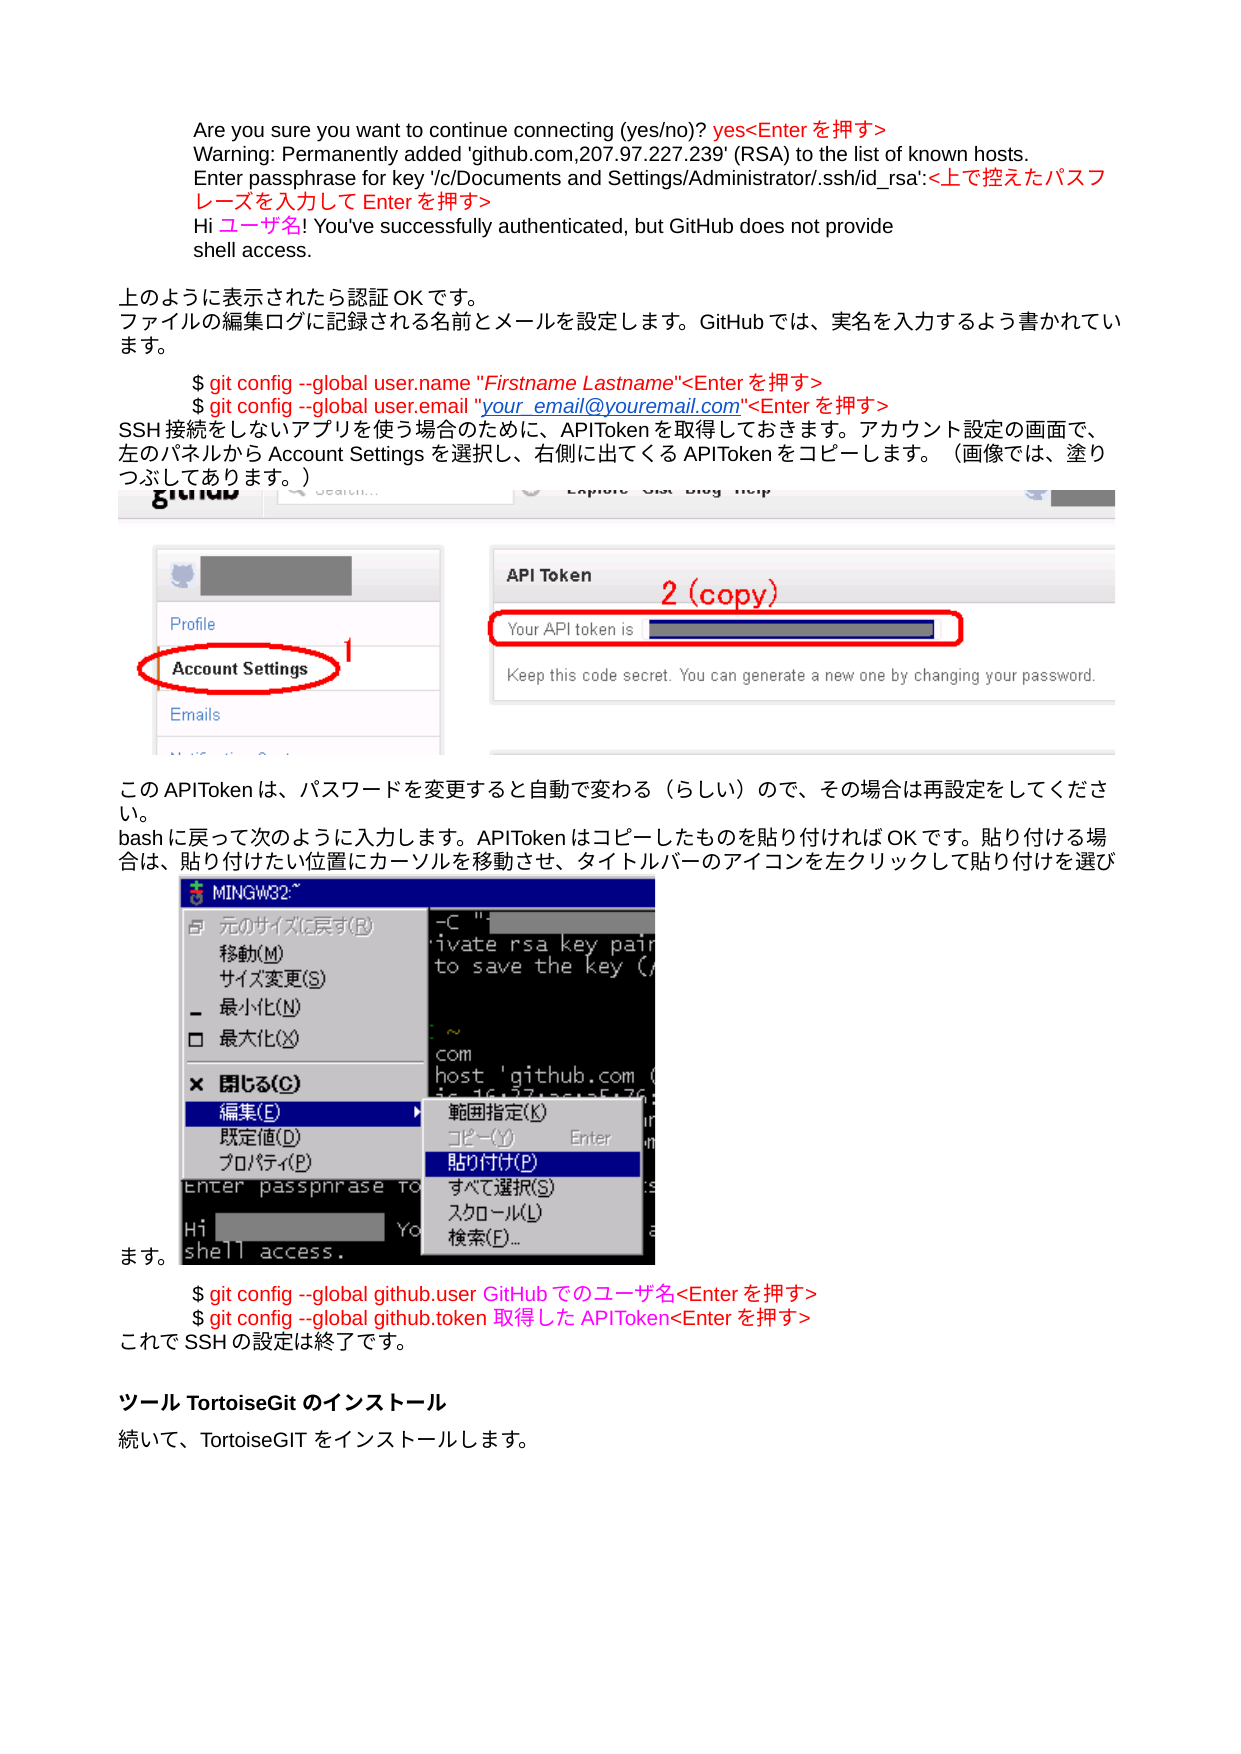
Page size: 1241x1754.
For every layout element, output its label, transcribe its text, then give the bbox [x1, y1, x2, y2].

text 続いて、TortoiseGIT をインストールします。 [118, 1427, 1122, 1451]
text これでSSHの設定は終了です。 [118, 1329, 1122, 1353]
text shell access. [118, 238, 1122, 262]
text SSH接続をしないアプリを使う場合のために、APITokenを取得しておきます。アカウント設定の画面で、左のパネルからAccount Settings を選択し、右側に出てくるAPITokenをコピーします。（画像では、塗りつぶしてあります。） このAPITokenは、パスワードを変更すると自動で変わる（らしい）ので、その場合は再設定をしてください。 bashに戻って次のように入力します。APITokenはコピーしたものを貼り付ければOKです。貼り付ける場合は、貼り付けたい位置にカーソルを移動させ、タイトルバーのアイコンを左クリックして貼り付けを選びます。 [118, 418, 1122, 1269]
text Enter passphrase for key '/c/Documents and Settings/Administrator/.ssh/id_rsa':<上で控えたパスフレーズを入力してEnterを押す> [193, 166, 1122, 214]
subtitle ツール TortoiseGit のインストール [118, 1391, 1122, 1415]
text Are you sure you want to continue connecting (yes/no)? yes<Enterを押す> [118, 118, 1122, 142]
picture [178, 874, 655, 1265]
text Warning: Permanently added 'github.com,207.97.227.239' (RSA) to the list of known hosts. [193, 142, 1122, 166]
text $ git config --global user.name "Firstname Lastname"<Enterを押す> $ git config --global user.email "your_email@youremail.com"<Enterを押す> [192, 370, 1122, 418]
text 上のように表示されたら認証OKです。 ファイルの編集ログに記録される名前とメールを設定します。GitHubでは、実名を入力するよう書かれています。 [118, 262, 1122, 358]
text $ git config --global github.user GitHubでのユーザ名<Enterを押す> $ git config --global github.token 取得したAPIToken<Enterを押す> [192, 1282, 1122, 1329]
text Hi ユーザ名! You've successfully authenticated, but GitHub does not provide [118, 214, 1122, 238]
picture [118, 490, 1116, 755]
